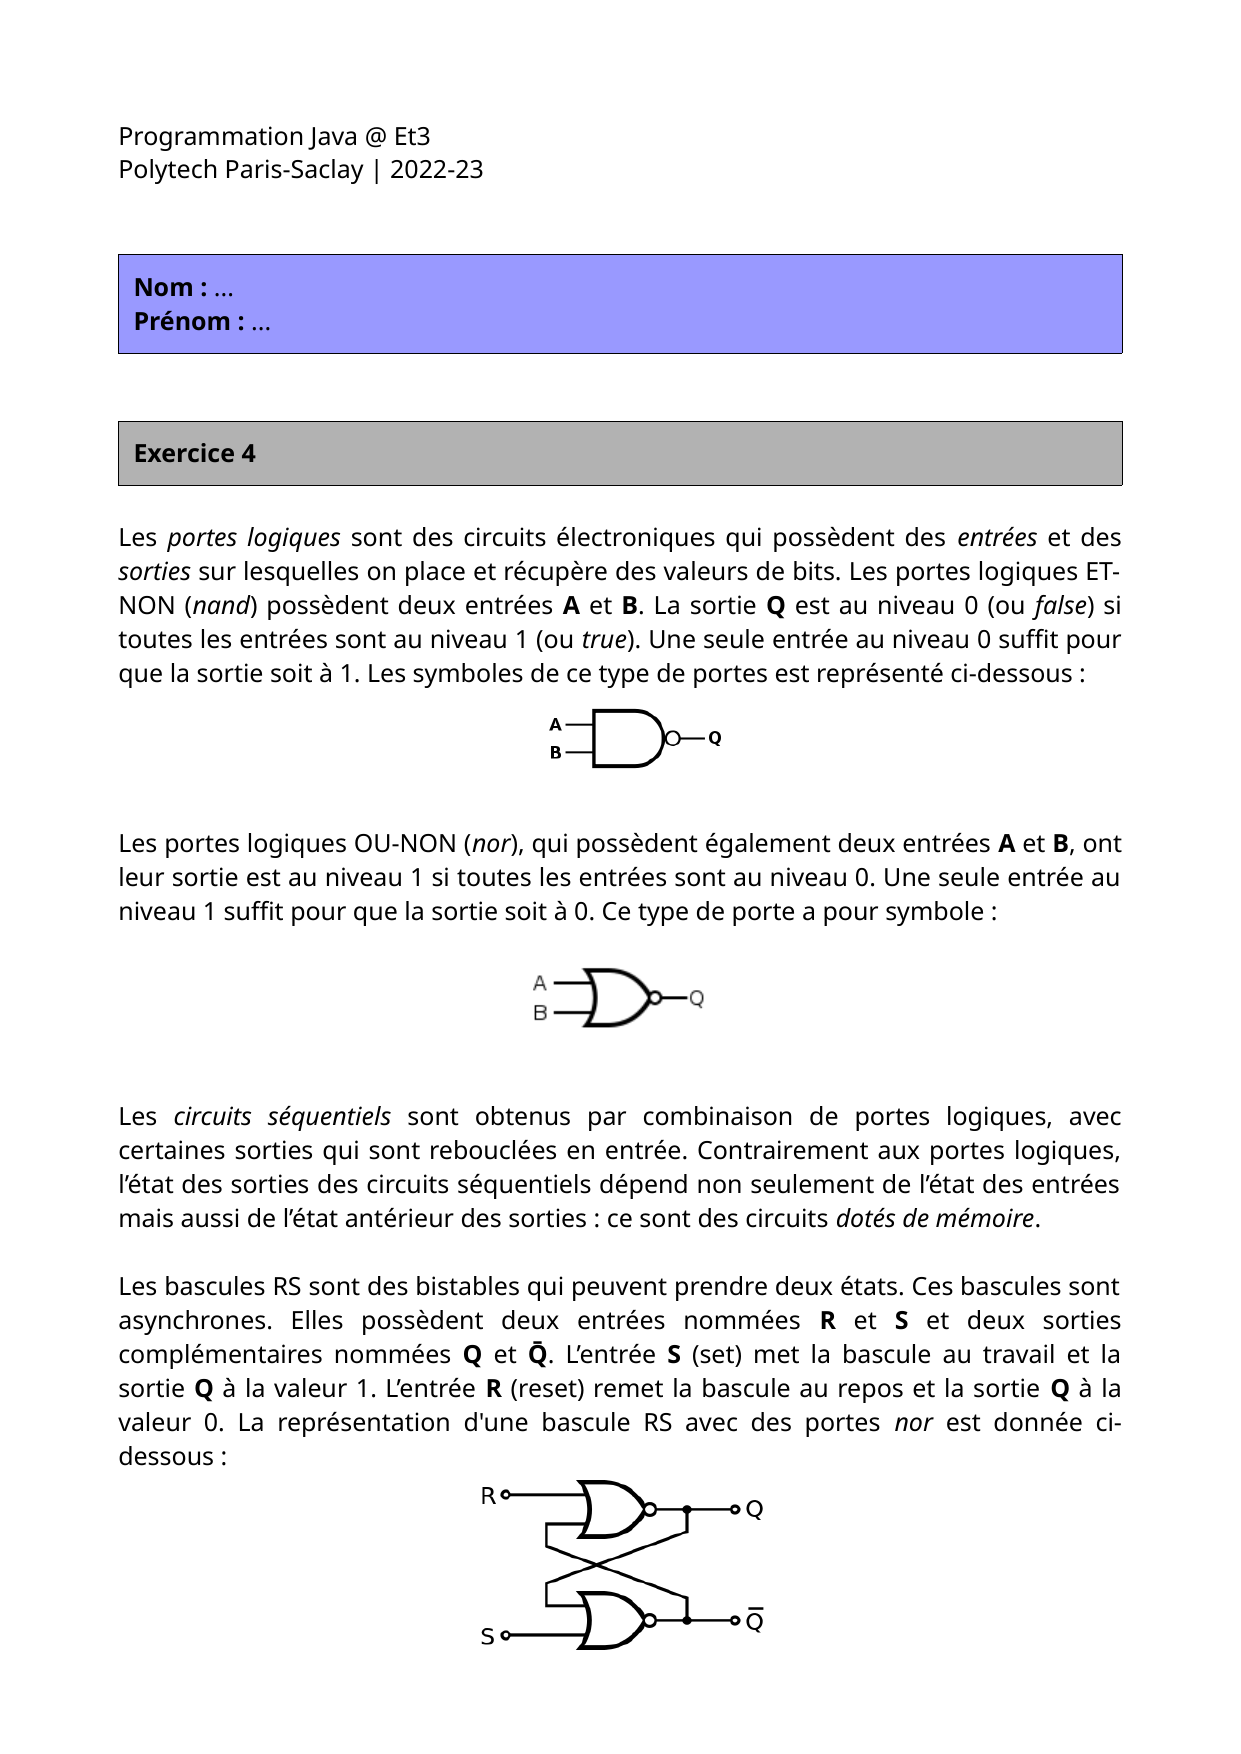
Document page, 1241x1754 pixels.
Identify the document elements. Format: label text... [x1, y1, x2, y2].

text Les portes logiques sont des circuits électroniques qui possèdent des entrées et des sorties sur lesquelles on place et récupère des valeurs de bits. Les portes logiques ET-NON (nand) possèdent deux entrées A et B. La sortie Q est au niveau 0 (ou false) si toutes les entrées sont au niveau 1 (ou true). Une seule entrée au niveau 0 suffit pour que la sortie soit à 1. Les symboles de ce type de portes est représenté ci-dessous : [118, 519, 1122, 689]
text Exercice 4 [119, 422, 1122, 485]
text Polytech Paris-Saclay | 2022-23 [118, 152, 1122, 186]
text Les bascules RS sont des bistables qui peuvent prendre deux états. Ces bascules sont asynchrones. Elles possèdent deux entrées nommées R et S et deux sorties complémentaires nommées Q et Q̄. L’entrée S (set) met la bascule au travail et la sortie Q à la valeur 1. L’entrée R (reset) remet la bascule au repos et la sortie Q à la valeur 0. La représentation d'une bascule RS avec des portes nor est donnée ci-dessous : [118, 1268, 1122, 1473]
picture [532, 962, 708, 1035]
text Les circuits séquentiels sont obtenus par combinaison de portes logiques, avec certaines sorties qui sont rebouclées en entrée. Contrairement aux portes logiques, l’état des sorties des circuits séquentiels dépend non seulement de l’état des entrées mais aussi de l’état antérieur des sorties : ce sont des circuits dotés de mémoire. [118, 1098, 1122, 1234]
text Prénom : ... [119, 288, 1122, 353]
text Nom : ... [119, 255, 1122, 288]
picture [542, 703, 728, 773]
text Les portes logiques OU-NON (nor), qui possèdent également deux entrées A et B, ont leur sortie est au niveau 1 si toutes les entrées sont au niveau 0. Une seule entrée au niveau 1 suffit pour que la sortie soit à 0. Ce type de porte a pour symbole : [118, 826, 1122, 928]
picture [472, 1472, 768, 1657]
text Programmation Java @ Et3 [118, 118, 1122, 152]
